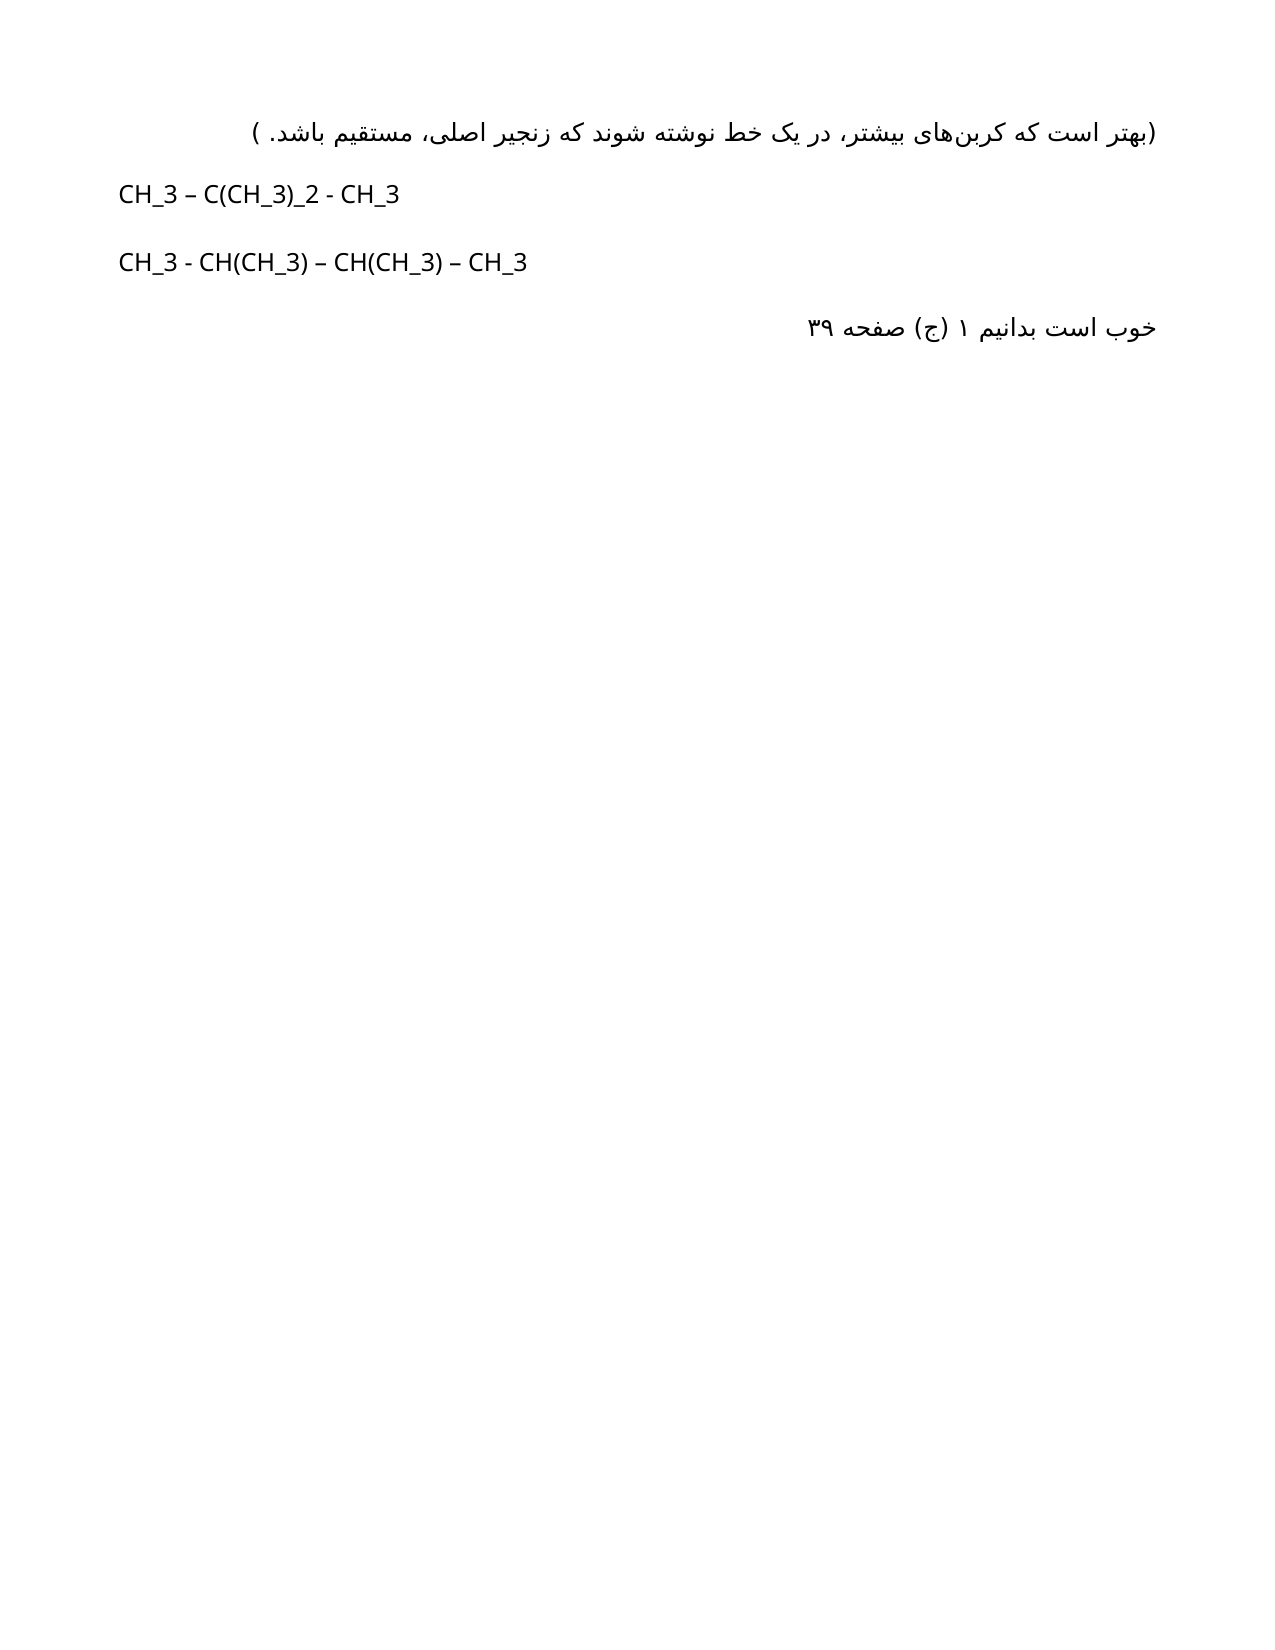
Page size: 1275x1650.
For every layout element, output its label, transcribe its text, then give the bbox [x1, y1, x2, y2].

text CH_3 – C(CH_3)_2 - CH_3 [118, 176, 1157, 211]
text CH_3 - CH(CH_3) – CH(CH_3) – CH_3 [118, 244, 1157, 279]
text خوب است بدانیم ۱ (ج) صفحه ۳۹ [118, 313, 1157, 342]
text (بهتر است که کربن‌های بیشتر، در یک خط نوشته شوند که زنجیر اصلی، مستقیم باشد. ) [118, 118, 1157, 147]
